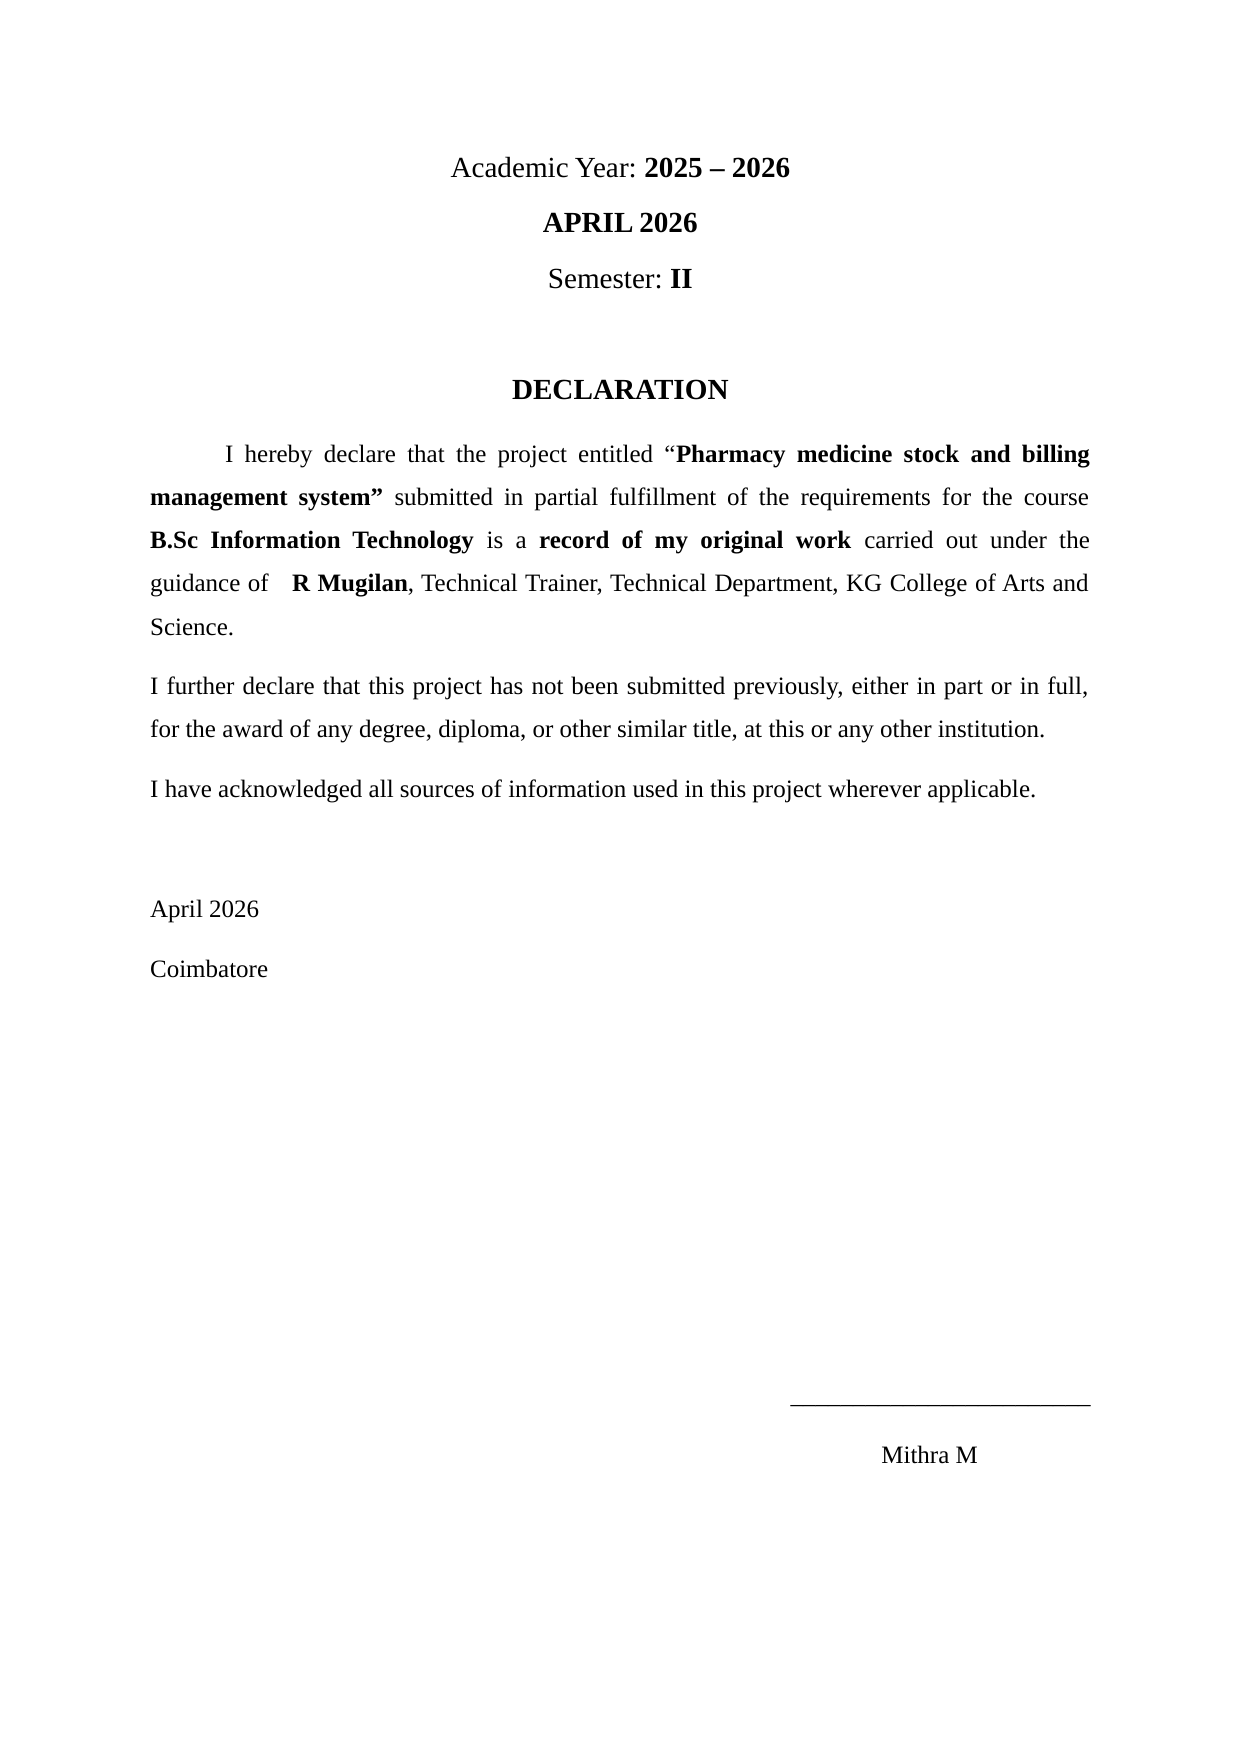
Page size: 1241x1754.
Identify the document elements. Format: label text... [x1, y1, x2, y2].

text Coimbatore [150, 954, 1090, 982]
text DECLARATION [150, 372, 1090, 406]
text APRIL 2026 [150, 206, 1090, 239]
text I hereby declare that the project entitled “Pharmacy medicine stock and billing management system” submitted in partial fulfillment of the requirements for the course B.Sc Information Technology is a record of my original work carried out under the guidance of R Mugilan, Technical Trainer, Technical Department, KG College of Arts and Science. [150, 439, 1090, 640]
text Mithra M [150, 1440, 1090, 1469]
text ________________________ [150, 1282, 1090, 1409]
text I have acknowledged all sources of information used in this project wherever applicable. [150, 774, 1090, 803]
text April 2026 [150, 894, 1090, 923]
text I further declare that this project has not been submitted previously, either in part or in full, for the award of any degree, diploma, or other similar title, at this or any other institution. [150, 671, 1090, 743]
text Semester: II [150, 261, 1090, 294]
text Academic Year: 2025 – 2026 [150, 150, 1090, 183]
